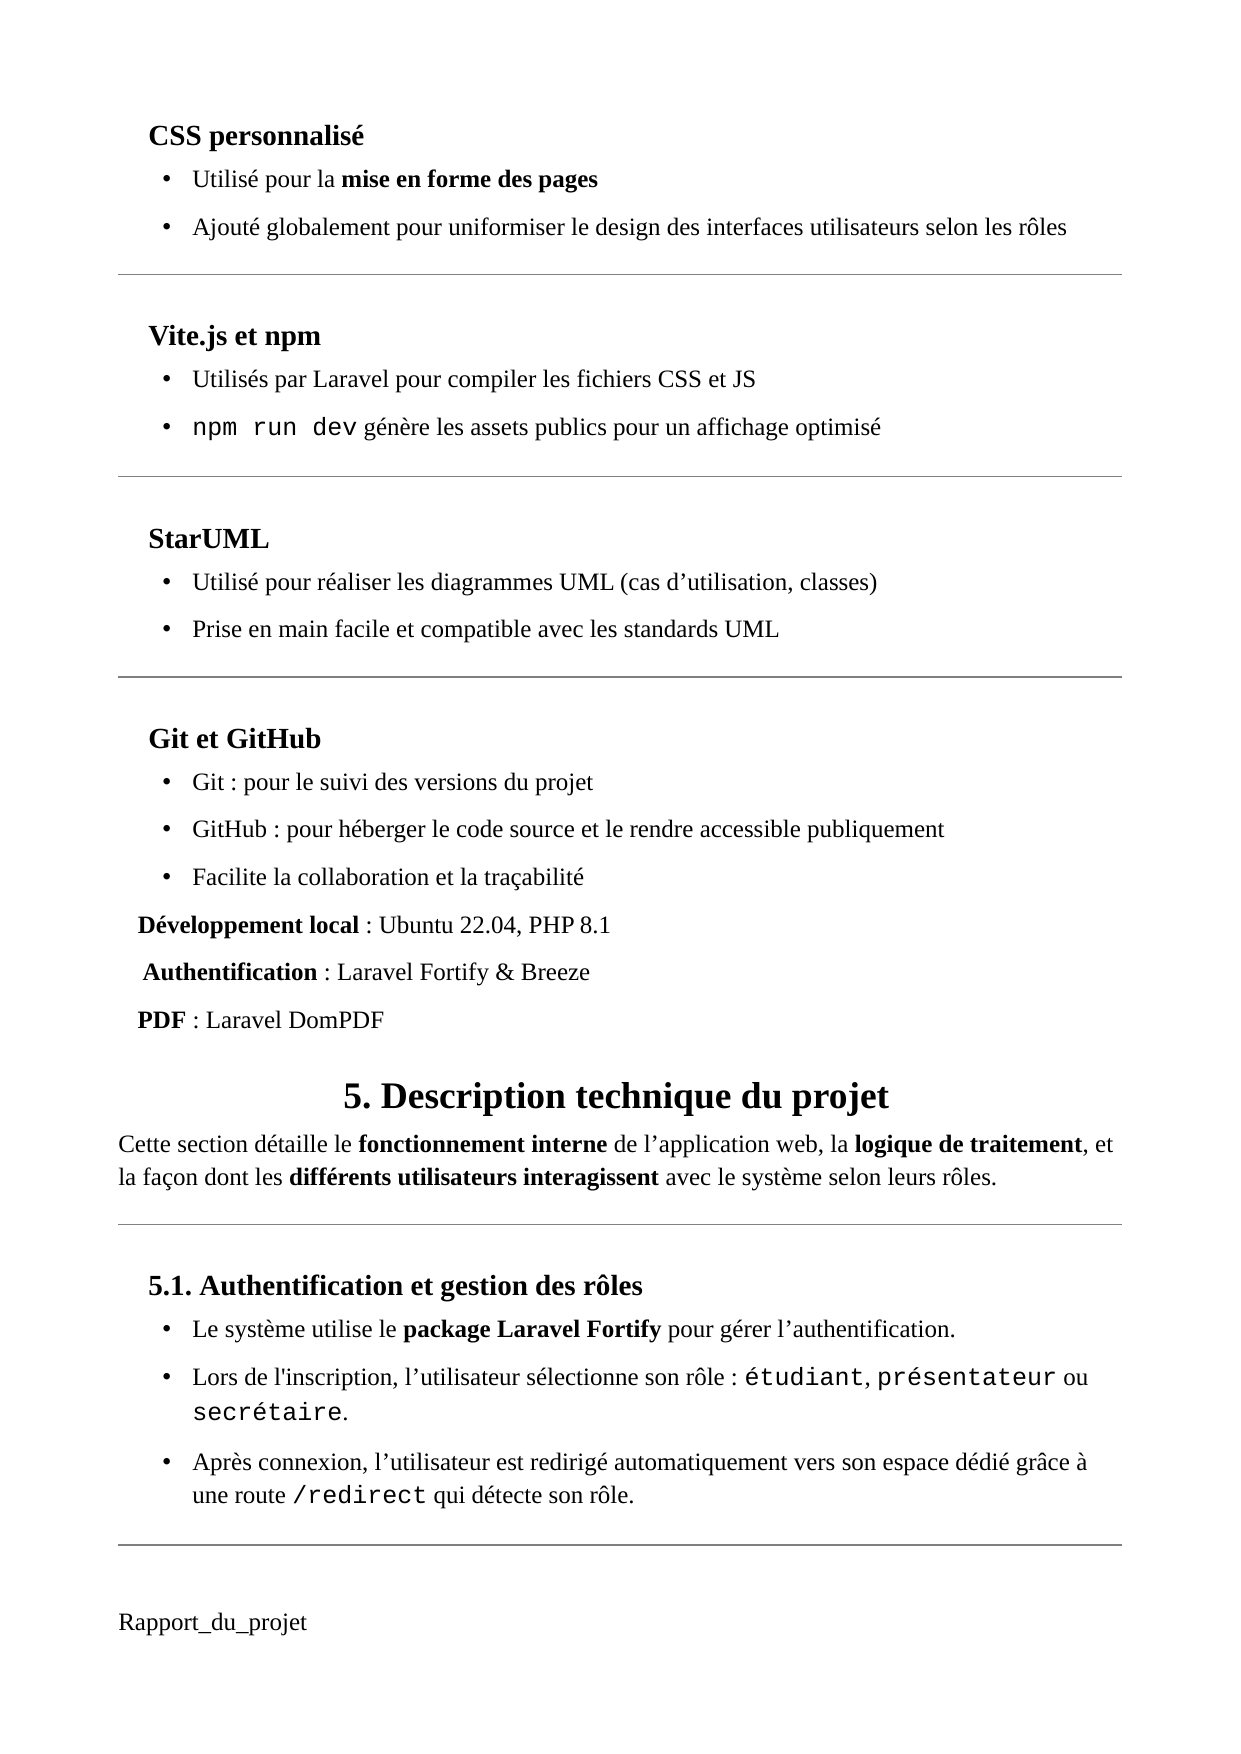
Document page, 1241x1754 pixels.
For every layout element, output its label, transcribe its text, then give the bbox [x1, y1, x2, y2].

list Prise en main facile et compatible avec les standards UML [162, 614, 1122, 643]
list Utilisé pour réaliser les diagrammes UML (cas d’utilisation, classes) [162, 567, 1122, 596]
list Utilisé pour la mise en forme des pages [162, 164, 1122, 193]
subtitle 🔹 CSS personnalisé [118, 118, 1122, 152]
list npm run dev génère les assets publics pour un affichage optimisé [162, 412, 1122, 443]
list Après connexion, l’utilisateur est redirigé automatiquement vers son espace dédié grâce à une route /redirect qui détecte son rôle. [162, 1447, 1122, 1511]
text Cette section détaille le fonctionnement interne de l’application web, la logique de traitement, et la façon dont les différents utilisateurs interagissent avec le système selon leurs rôles. [118, 1129, 1122, 1191]
list GitHub : pour héberger le code source et le rendre accessible publiquement [162, 814, 1122, 843]
list Le système utilise le package Laravel Fortify pour gérer l’authentification. [162, 1314, 1122, 1343]
subtitle 🔹 StarUML [118, 521, 1122, 554]
text 🔹PDF : Laravel DomPDF [118, 1005, 1122, 1034]
subtitle 5. Description technique du projet [118, 1073, 1122, 1116]
list Facilite la collaboration et la traçabilité [162, 862, 1122, 891]
text 🔹 Authentification : Laravel Fortify & Breeze [118, 957, 1122, 986]
list Ajouté globalement pour uniformiser le design des interfaces utilisateurs selon les rôles [162, 212, 1122, 241]
subtitle 🔹 Vite.js et npm [118, 318, 1122, 352]
list Utilisés par Laravel pour compiler les fichiers CSS et JS [162, 364, 1122, 393]
list Lors de l'inscription, l’utilisateur sélectionne son rôle : étudiant, présentateur ou secrétaire. [162, 1362, 1122, 1428]
list Git : pour le suivi des versions du projet [162, 767, 1122, 796]
subtitle 🔹 5.1. Authentification et gestion des rôles [118, 1268, 1122, 1302]
subtitle 🔹 Git et GitHub [118, 721, 1122, 754]
text 🔹Développement local : Ubuntu 22.04, PHP 8.1 [118, 910, 1122, 938]
